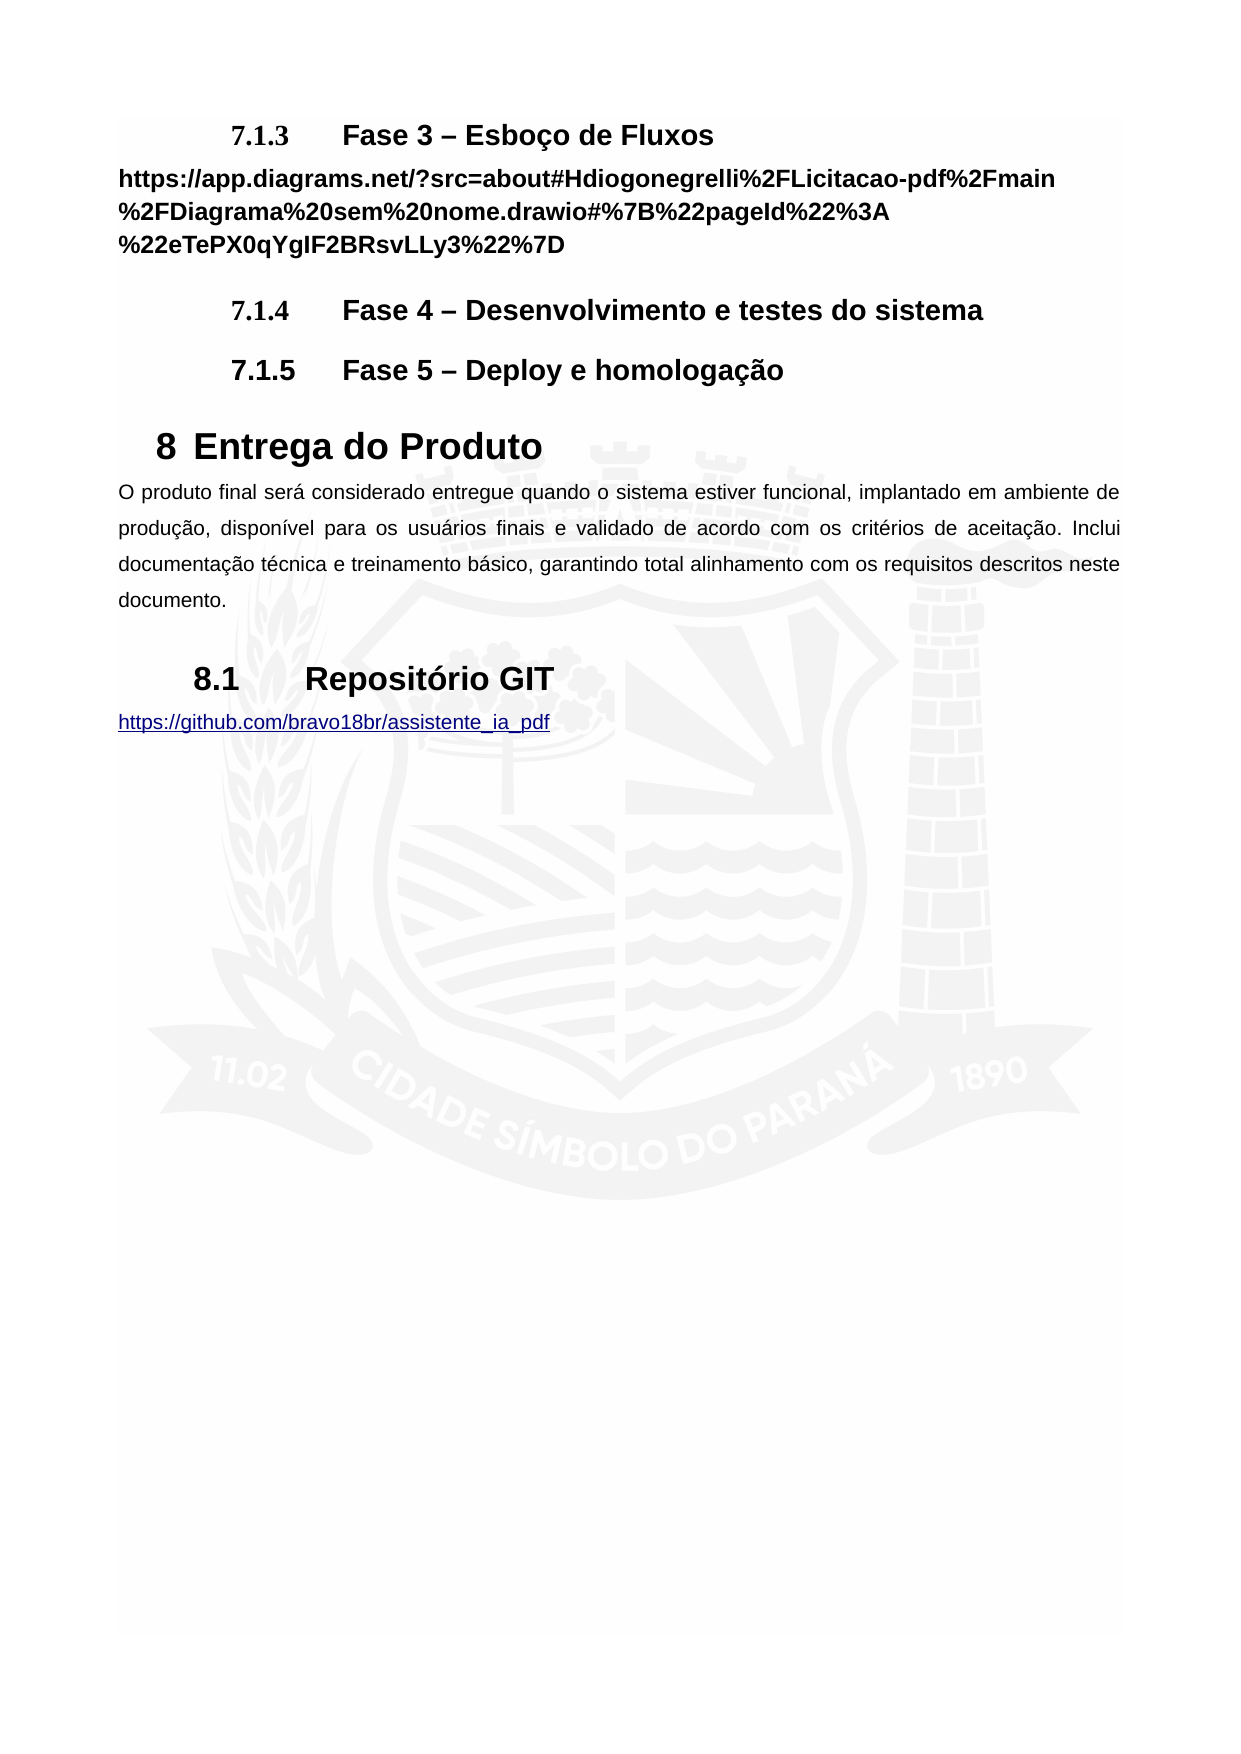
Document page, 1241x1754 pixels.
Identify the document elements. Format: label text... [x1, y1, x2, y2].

picture [118, 259, 1122, 480]
subtitle Entrega do Produto [156, 424, 1122, 467]
text https://app.diagrams.net/?src=about#Hdiogonegrelli%2FLicitacao-pdf%2Fmain%2FDiagrama%20sem%20nome.drawio#%7B%22pageId%22%3A%22eTePX0qYgIF2BRsvLLy3%22%7D [118, 164, 1122, 259]
picture [118, 117, 1122, 164]
text https://github.com/bravo18br/assistente_ia_pdf [118, 710, 1122, 734]
picture [118, 612, 1122, 710]
subtitle Repositório GIT [193, 659, 1122, 697]
subtitle Fase 4 – Desenvolvimento e testes do sistema [231, 292, 1122, 326]
picture [118, 734, 1122, 1636]
subtitle Fase 5 – Deploy e homologação [231, 353, 1122, 387]
subtitle Fase 3 – Esboço de Fluxos [231, 118, 1122, 152]
text O produto final será considerado entregue quando o sistema estiver funcional, implantado em ambiente de produção, disponível para os usuários finais e validado de acordo com os critérios de aceitação. Inclui documentação técnica e treinamento básico, garantindo total alinhamento com os requisitos descritos neste documento. [118, 480, 1122, 612]
